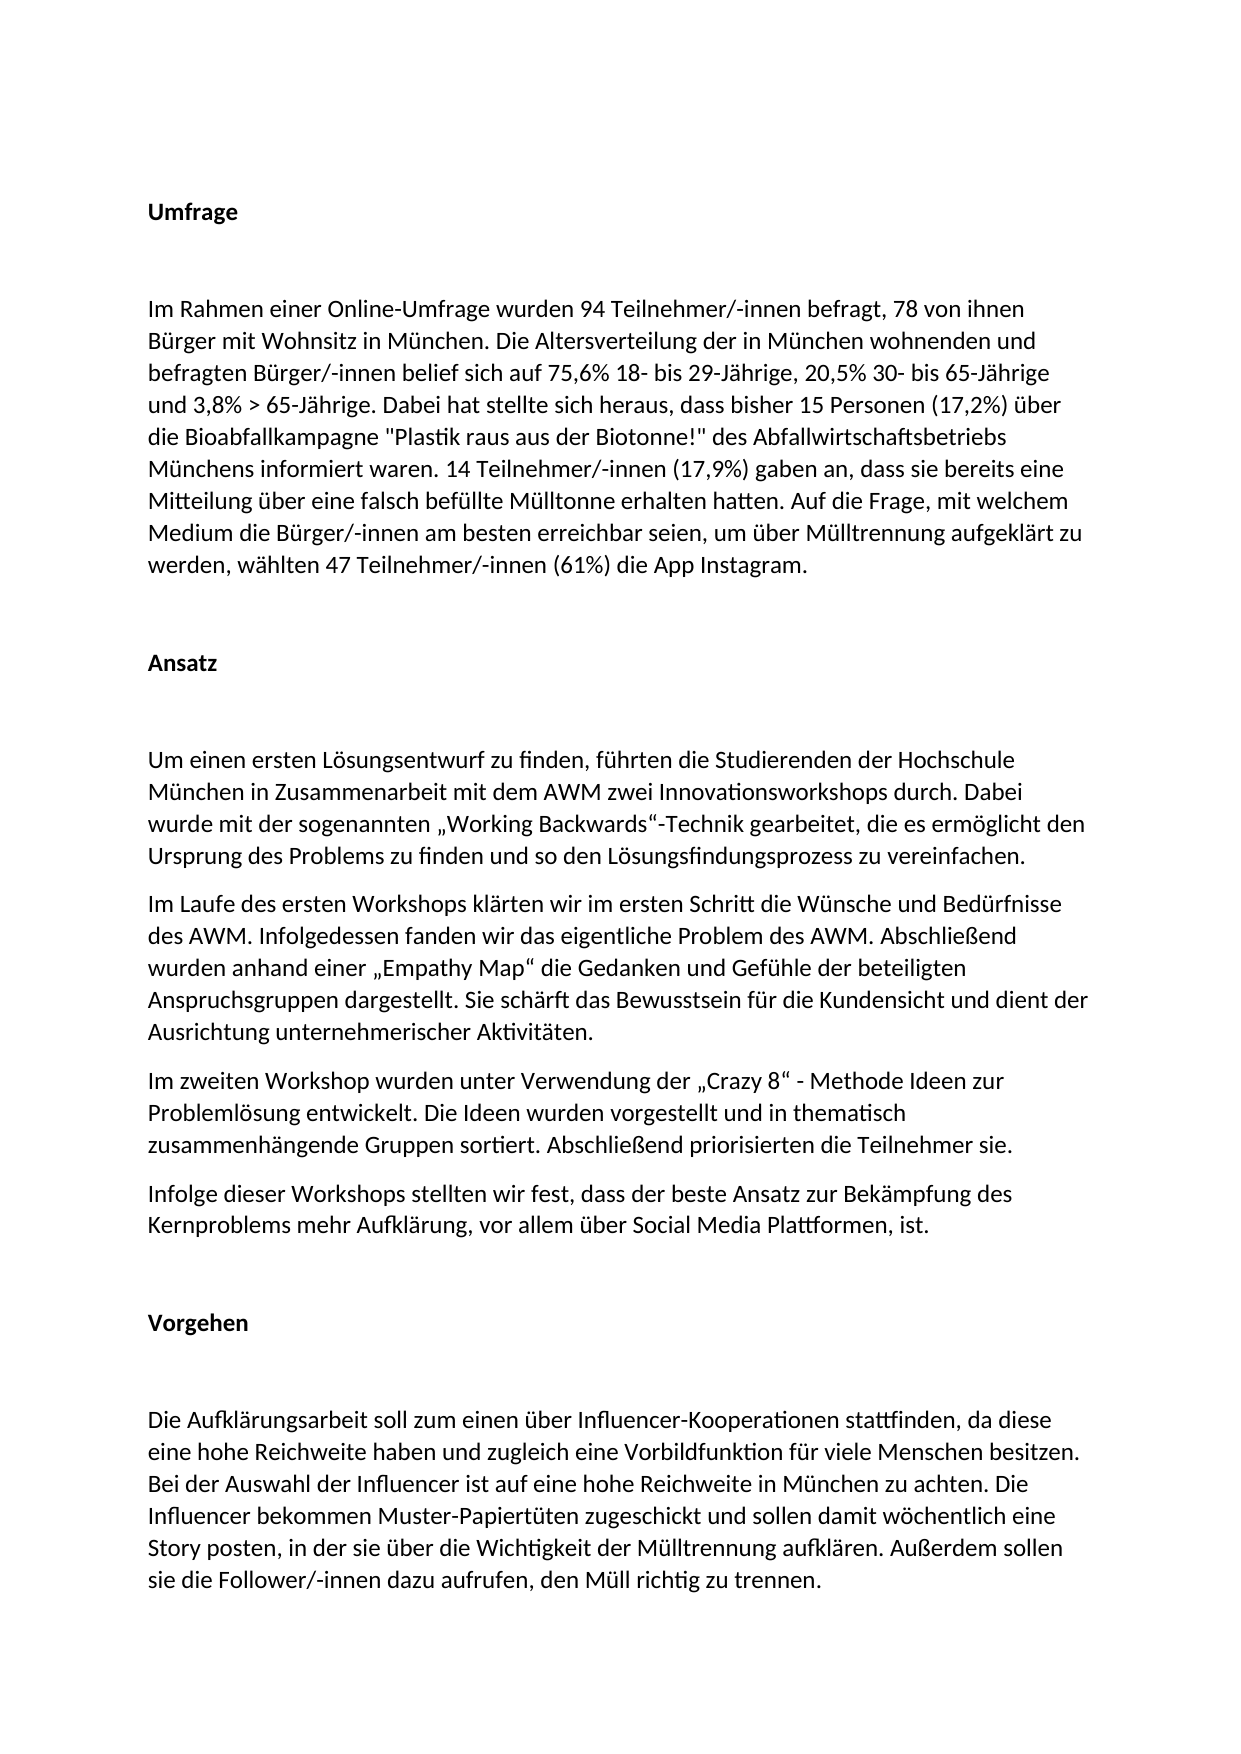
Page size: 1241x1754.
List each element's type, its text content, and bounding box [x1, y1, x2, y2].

text Die Aufklärungsarbeit soll zum einen über Influencer-Kooperationen stattfinden, da diese eine hohe Reichweite haben und zugleich eine Vorbildfunktion für viele Menschen besitzen. Bei der Auswahl der Influencer ist auf eine hohe Reichweite in München zu achten. Die Influencer bekommen Muster-Papiertüten zugeschickt und sollen damit wöchentlich eine Story posten, in der sie über die Wichtigkeit der Mülltrennung aufklären. Außerdem sollen sie die Follower/-innen dazu aufrufen, den Müll richtig zu trennen. [148, 1404, 1093, 1595]
text Um einen ersten Lösungsentwurf zu finden, führten die Studierenden der Hochschule München in Zusammenarbeit mit dem AWM zwei Innovationsworkshops durch. Dabei wurde mit der sogenannten „Working Backwards“-Technik gearbeitet, die es ermöglicht den Ursprung des Problems zu finden und so den Lösungsfindungsprozess zu vereinfachen. [148, 744, 1093, 870]
text Ansatz [148, 647, 1093, 677]
text Im zweiten Workshop wurden unter Verwendung der „Crazy 8“ - Methode Ideen zur Problemlösung entwickelt. Die Ideen wurden vorgestellt und in thematisch zusammenhängende Gruppen sortiert. Abschließend priorisierten die Teilnehmer sie. [148, 1065, 1093, 1159]
text Im Rahmen einer Online-Umfrage wurden 94 Teilnehmer/-innen befragt, 78 von ihnen Bürger mit Wohnsitz in München. Die Altersverteilung der in München wohnenden und befragten Bürger/-innen belief sich auf 75,6% 18- bis 29-Jährige, 20,5% 30- bis 65-Jährige und 3,8% > 65-Jährige. Dabei hat stellte sich heraus, dass bisher 15 Personen (17,2%) über die Bioabfallkampagne "Plastik raus aus der Biotonne!" des Abfallwirtschaftsbetriebs Münchens informiert waren. 14 Teilnehmer/-innen (17,9%) gaben an, dass sie bereits eine Mitteilung über eine falsch befüllte Mülltonne erhalten hatten. Auf die Frage, mit welchem Medium die Bürger/-innen am besten erreichbar seien, um über Mülltrennung aufgeklärt zu werden, wählten 47 Teilnehmer/-innen (61%) die App Instagram. [148, 293, 1093, 580]
text Vorgehen [148, 1307, 1093, 1337]
text Umfrage [148, 196, 1093, 227]
text Infolge dieser Workshops stellten wir fest, dass der beste Ansatz zur Bekämpfung des Kernproblems mehr Aufklärung, vor allem über Social Media Plattformen, ist. [148, 1178, 1093, 1240]
text Im Laufe des ersten Workshops klärten wir im ersten Schritt die Wünsche und Bedürfnisse des AWM. Infolgedessen fanden wir das eigentliche Problem des AWM. Abschließend wurden anhand einer „Empathy Map“ die Gedanken und Gefühle der beteiligten Anspruchsgruppen dargestellt. Sie schärft das Bewusstsein für die Kundensicht und dient der Ausrichtung unternehmerischer Aktivitäten. [148, 888, 1093, 1047]
